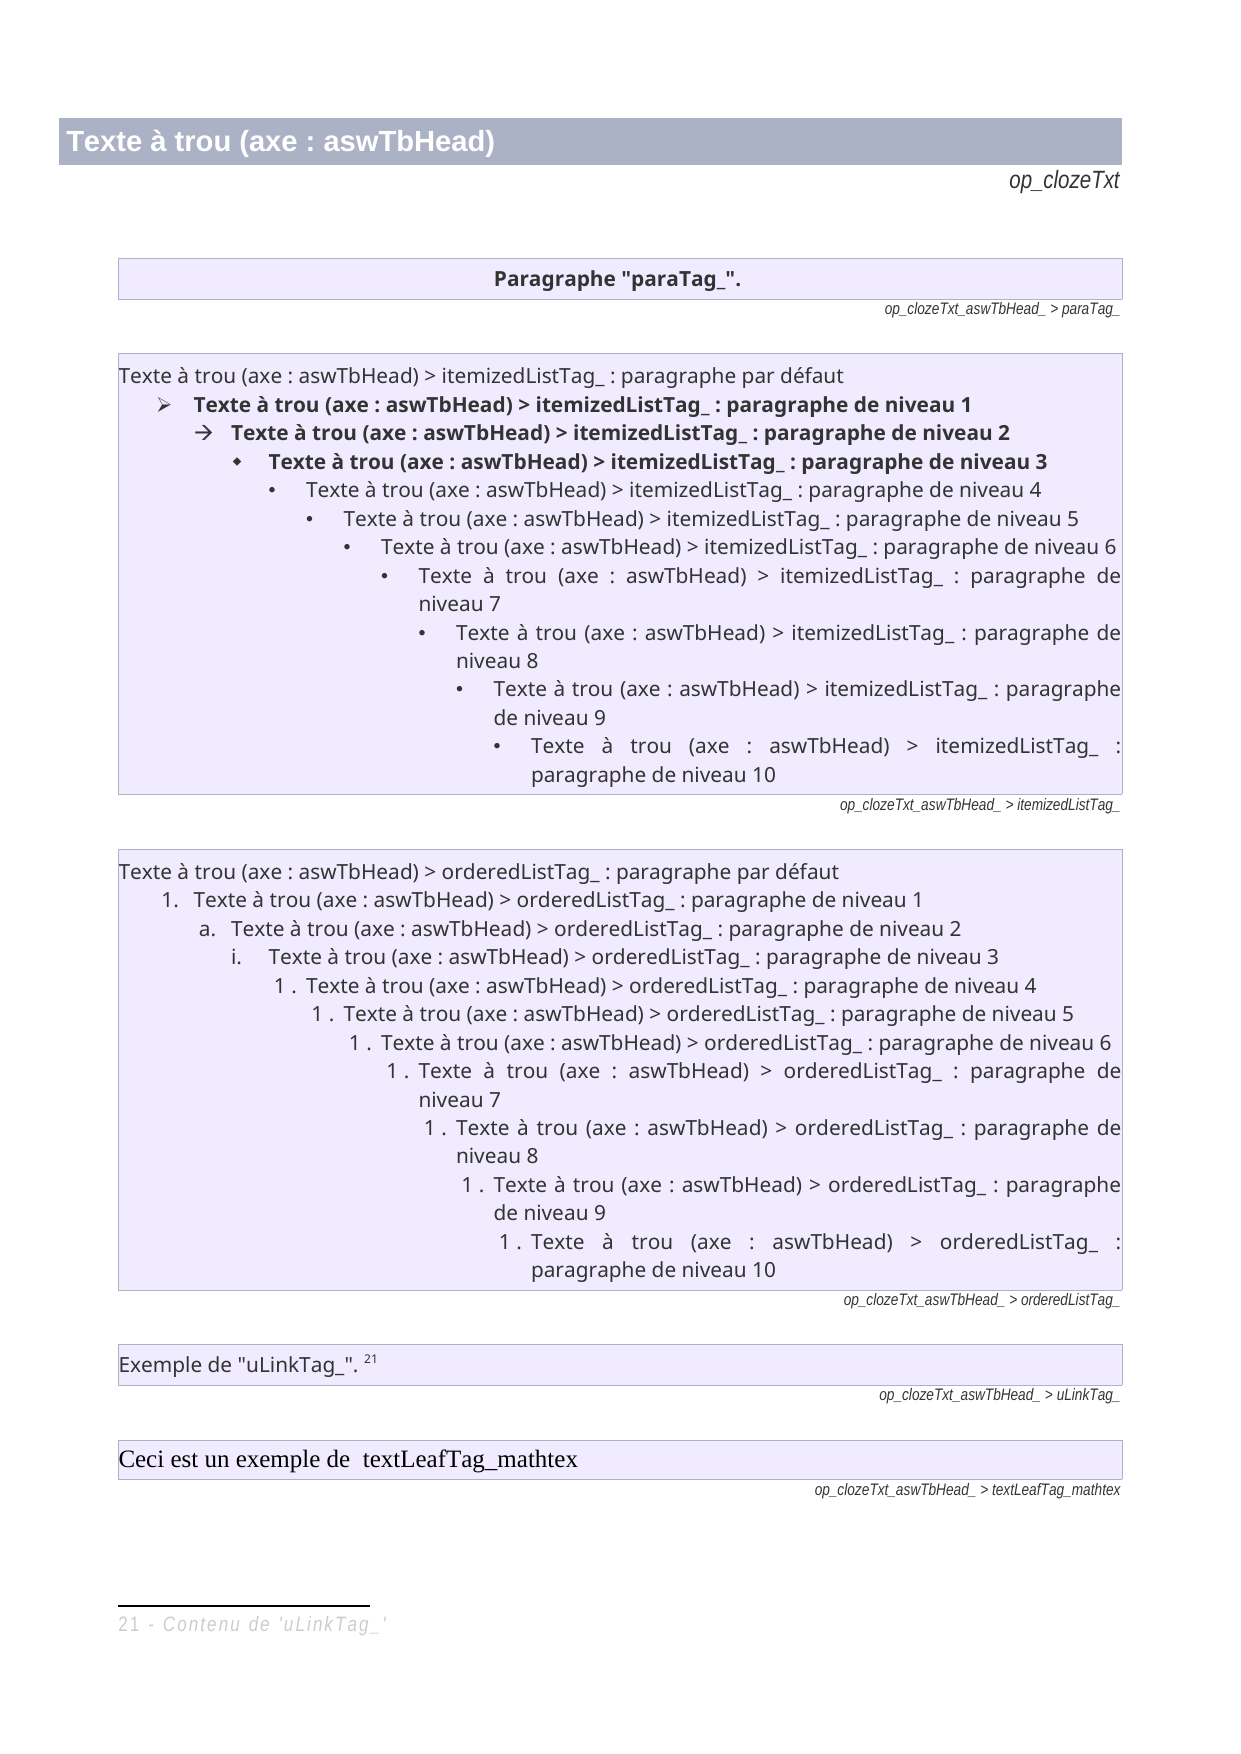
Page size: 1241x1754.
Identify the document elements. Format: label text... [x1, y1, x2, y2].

table_header Texte à trou (axe : aswTbHead) > orderedListTag_ : paragraphe par défaut Texte à trou (axe : aswTbHead) > orderedListTag_ : paragraphe de niveau 1 Texte à trou (axe : aswTbHead) > orderedListTag_ : paragraphe de niveau 2 Texte à trou (axe : aswTbHead) > orderedListTag_ : paragraphe de niveau 3 Texte à trou (axe : aswTbHead) > orderedListTag_ : paragraphe de niveau 4 Texte à trou (axe : aswTbHead) > orderedListTag_ : paragraphe de niveau 5 Texte à trou (axe : aswTbHead) > orderedListTag_ : paragraphe de niveau 6 Texte à trou (axe : aswTbHead) > orderedListTag_ : paragraphe de niveau 7 Texte à trou (axe : aswTbHead) > orderedListTag_ : paragraphe de niveau 8 Texte à trou (axe : aswTbHead) > orderedListTag_ : paragraphe de niveau 9 Texte à trou (axe : aswTbHead) > orderedListTag_ : paragraphe de niveau 10 [119, 850, 1122, 1290]
title Texte à trou (axe : aswTbHead) [60, 119, 1122, 164]
table_header Exemple de "uLinkTag_". [119, 1345, 1122, 1385]
title op_clozeTxt_aswTbHead_ > itemizedListTag_ [118, 795, 1122, 813]
title op_clozeTxt_aswTbHead_ > orderedListTag_ [118, 1291, 1122, 1309]
table_header Ceci est un exemple de textLeafTag_mathtex [119, 1441, 1122, 1479]
table_header Texte à trou (axe : aswTbHead) > itemizedListTag_ : paragraphe par défaut Texte à trou (axe : aswTbHead) > itemizedListTag_ : paragraphe de niveau 1 Texte à trou (axe : aswTbHead) > itemizedListTag_ : paragraphe de niveau 2 Texte à trou (axe : aswTbHead) > itemizedListTag_ : paragraphe de niveau 3 Texte à trou (axe : aswTbHead) > itemizedListTag_ : paragraphe de niveau 4 Texte à trou (axe : aswTbHead) > itemizedListTag_ : paragraphe de niveau 5 Texte à trou (axe : aswTbHead) > itemizedListTag_ : paragraphe de niveau 6 Texte à trou (axe : aswTbHead) > itemizedListTag_ : paragraphe de niveau 7 Texte à trou (axe : aswTbHead) > itemizedListTag_ : paragraphe de niveau 8 Texte à trou (axe : aswTbHead) > itemizedListTag_ : paragraphe de niveau 9 Texte à trou (axe : aswTbHead) > itemizedListTag_ : paragraphe de niveau 10 [119, 354, 1122, 794]
table_header Paragraphe "paraTag_". [119, 259, 1122, 299]
title op_clozeTxt_aswTbHead_ > textLeafTag_mathtex [118, 1480, 1122, 1498]
subtitle op_clozeTxt [118, 165, 1122, 193]
title op_clozeTxt_aswTbHead_ > uLinkTag_ [118, 1386, 1122, 1404]
title op_clozeTxt_aswTbHead_ > paraTag_ [118, 300, 1122, 318]
